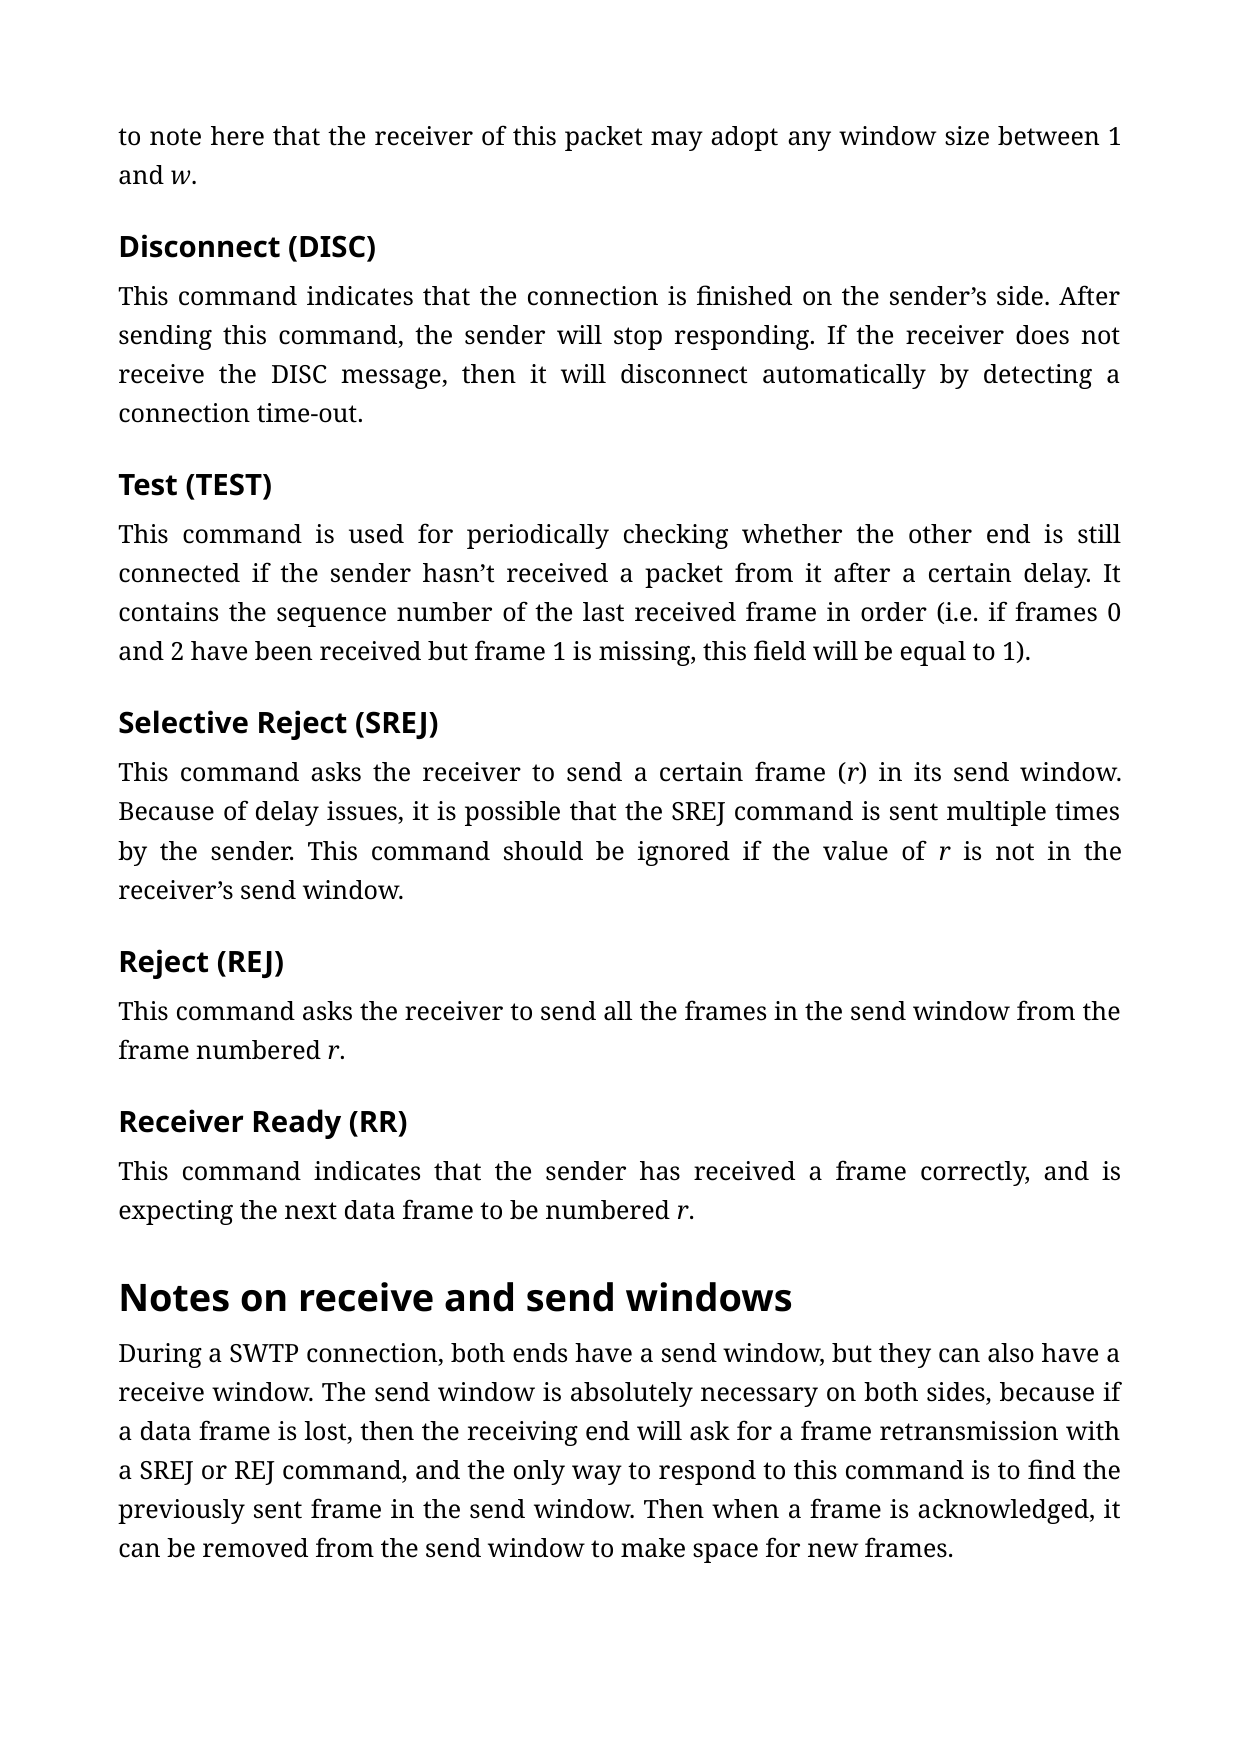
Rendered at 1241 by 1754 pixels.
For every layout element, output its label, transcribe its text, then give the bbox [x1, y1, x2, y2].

text This command indicates that the sender has received a frame correctly, and is expecting the next data frame to be numbered r. [118, 1153, 1122, 1226]
subtitle Disconnect (DISC) [118, 226, 1122, 266]
text This command asks the receiver to send a certain frame (r) in its send window. Because of delay issues, it is possible that the SREJ command is sent multiple times by the sender. This command should be ignored if the value of r is not in the receiver’s send window. [118, 755, 1122, 906]
text This command indicates that the connection is finished on the sender’s side. After sending this command, the sender will stop responding. If the receiver does not receive the DISC message, then it will disconnect automatically by detecting a connection time-out. [118, 278, 1122, 430]
subtitle Reject (REJ) [118, 941, 1122, 981]
subtitle Test (TEST) [118, 464, 1122, 504]
text This command is used for periodically checking whether the other end is still connected if the sender hasn’t received a packet from it after a certain delay. It contains the sequence number of the last received frame in order (i.e. if frames 0 and 2 have been received but frame 1 is missing, this field will be equal to 1). [118, 516, 1122, 668]
text This command asks the receiver to send all the frames in the send window from the frame numbered r. [118, 993, 1122, 1066]
subtitle Receiver Ready (RR) [118, 1101, 1122, 1141]
text to note here that the receiver of this packet may adopt any window size between 1 and w. [118, 118, 1122, 191]
subtitle Selective Reject (SREJ) [118, 702, 1122, 742]
subtitle Notes on receive and send windows [118, 1271, 1122, 1323]
text During a SWTP connection, both ends have a send window, but they can also have a receive window. The send window is absolutely necessary on both sides, because if a data frame is lost, then the receiving end will ask for a frame retransmission with a SREJ or REJ command, and the only way to respond to this command is to find the previously sent frame in the send window. Then when a frame is acknowledged, it can be removed from the send window to make space for new frames. [118, 1335, 1122, 1565]
